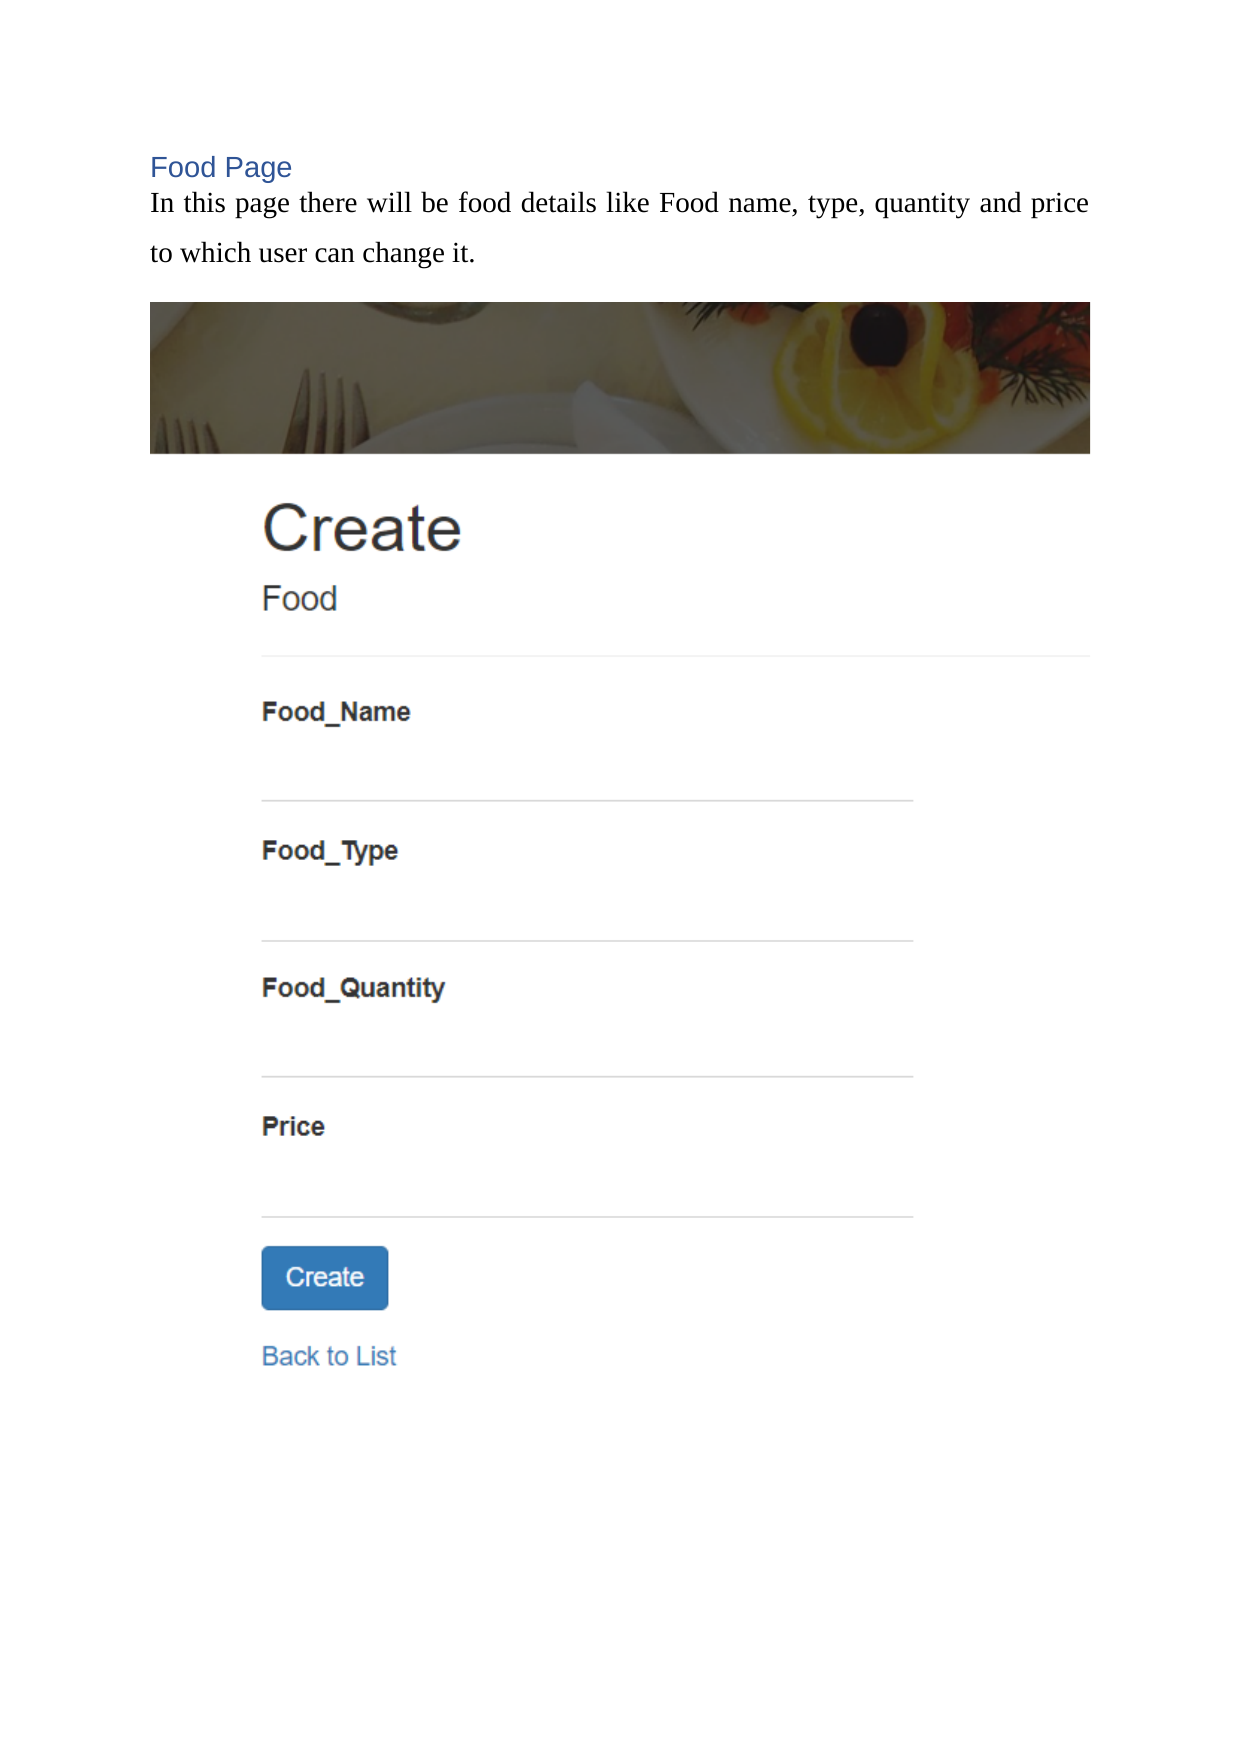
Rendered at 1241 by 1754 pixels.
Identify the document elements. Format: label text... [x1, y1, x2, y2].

text In this page there will be food details like Food name, type, quantity and price to which user can change it. [150, 185, 1090, 269]
subtitle Food Page [150, 150, 1090, 183]
